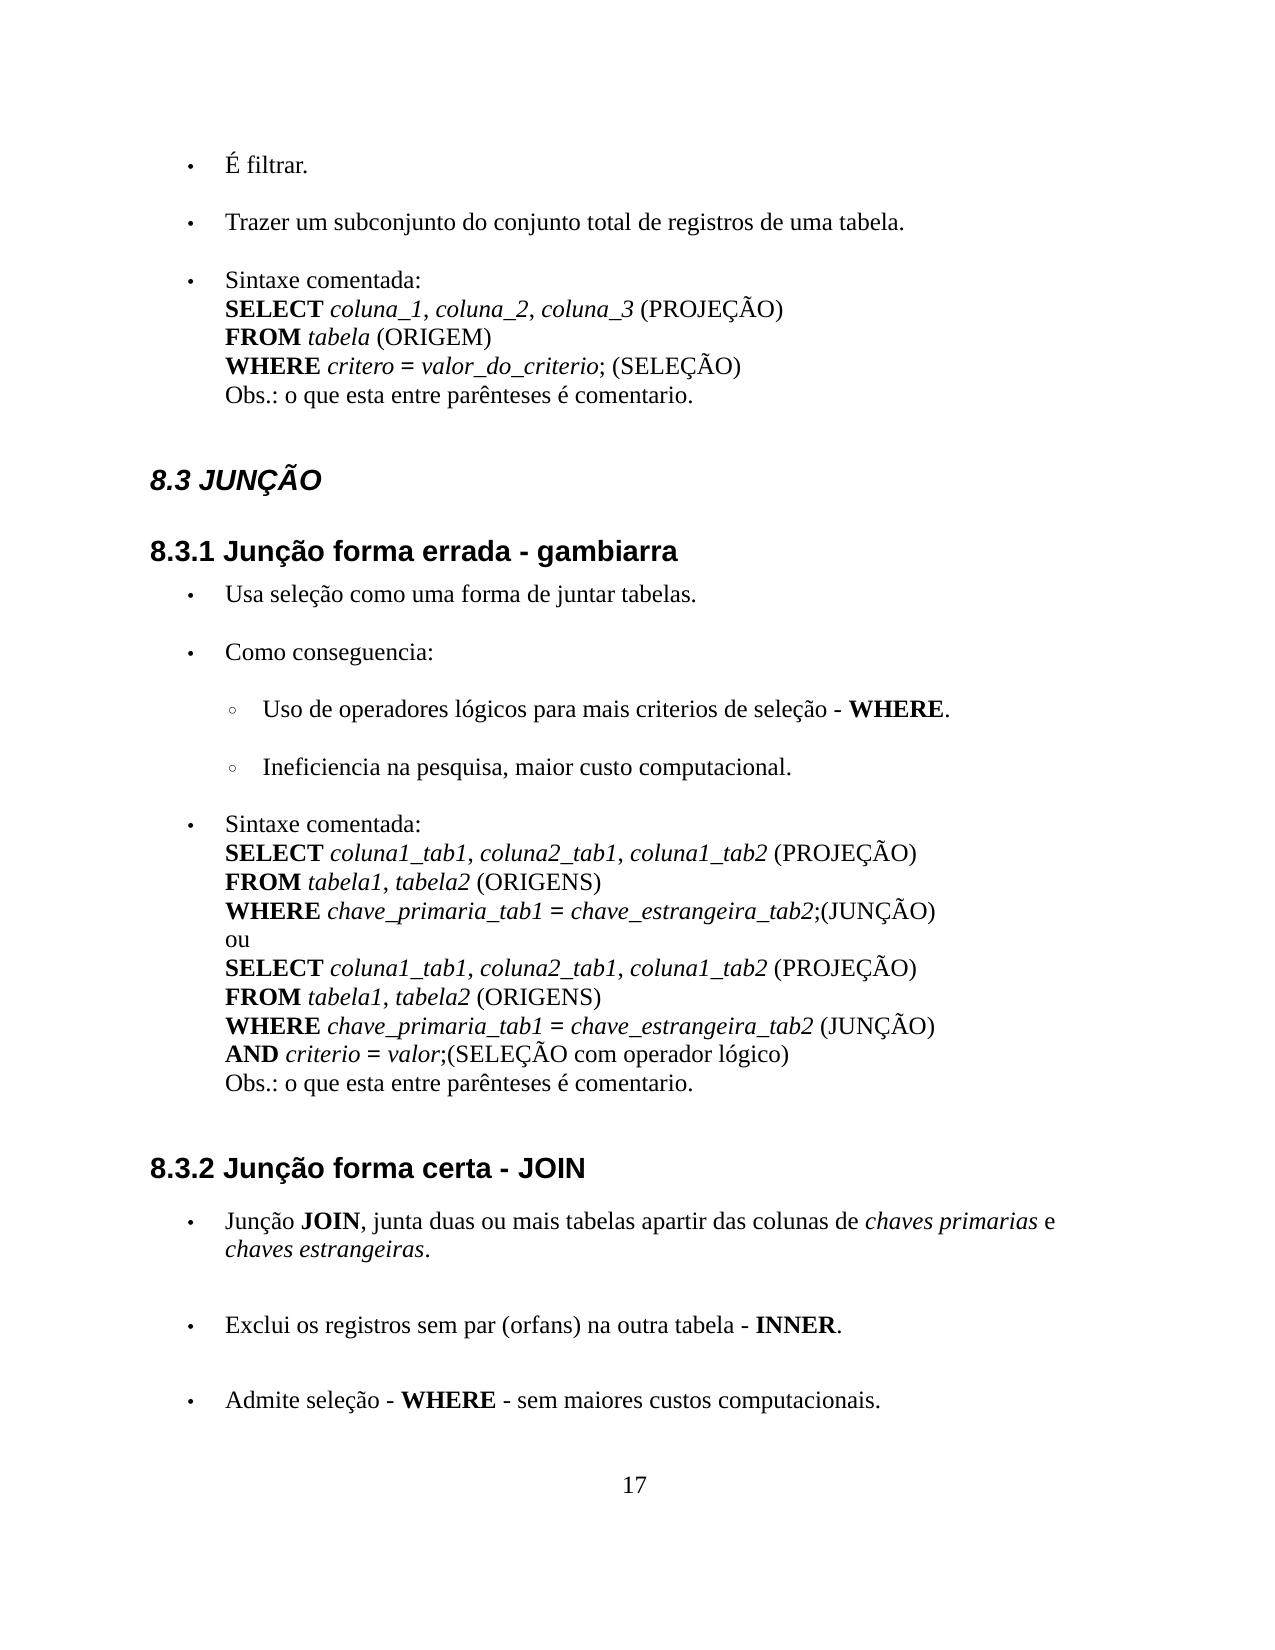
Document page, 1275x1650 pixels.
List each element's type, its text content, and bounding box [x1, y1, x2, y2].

list Uso de operadores lógicos para mais criterios de seleção - WHERE. [225, 694, 1125, 752]
list Sintaxe comentada: SELECT coluna_1, coluna_2, coluna_3 (PROJEÇÃO) FROM tabela (ORIGEM) WHERE critero = valor_do_criterio; (SELEÇÃO) Obs.: o que esta entre parênteses é comentario. [187, 265, 1125, 437]
subtitle 8.3.1 Junção forma errada - gambiarra [150, 533, 1125, 567]
list Trazer um subconjunto do conjunto total de registros de uma tabela. [187, 207, 1125, 265]
list Junção JOIN, junta duas ou mais tabelas apartir das colunas de chaves primarias e chaves estrangeiras. [187, 1206, 1125, 1292]
list Usa seleção como uma forma de juntar tabelas. [187, 579, 1125, 637]
list Admite seleção - WHERE - sem maiores custos computacionais. [187, 1385, 1125, 1414]
list Como conseguencia: [187, 637, 1125, 694]
subtitle 8.3.2 Junção forma certa - JOIN [150, 1151, 1125, 1184]
subtitle 8.3 JUNÇÃO [150, 462, 1125, 496]
list Ineficiencia na pesquisa, maior custo computacional. [225, 752, 1125, 809]
list É filtrar. [187, 150, 1125, 207]
list Exclui os registros sem par (orfans) na outra tabela - INNER. [187, 1310, 1125, 1367]
list Sintaxe comentada: SELECT coluna1_tab1, coluna2_tab1, coluna1_tab2 (PROJEÇÃO) FROM tabela1, tabela2 (ORIGENS) WHERE chave_primaria_tab1 = chave_estrangeira_tab2;(JUNÇÃO) ou SELECT coluna1_tab1, coluna2_tab1, coluna1_tab2 (PROJEÇÃO) FROM tabela1, tabela2 (ORIGENS) WHERE chave_primaria_tab1 = chave_estrangeira_tab2 (JUNÇÃO) AND criterio = valor;(SELEÇÃO com operador lógico) Obs.: o que esta entre parênteses é comentario. [187, 809, 1125, 1126]
